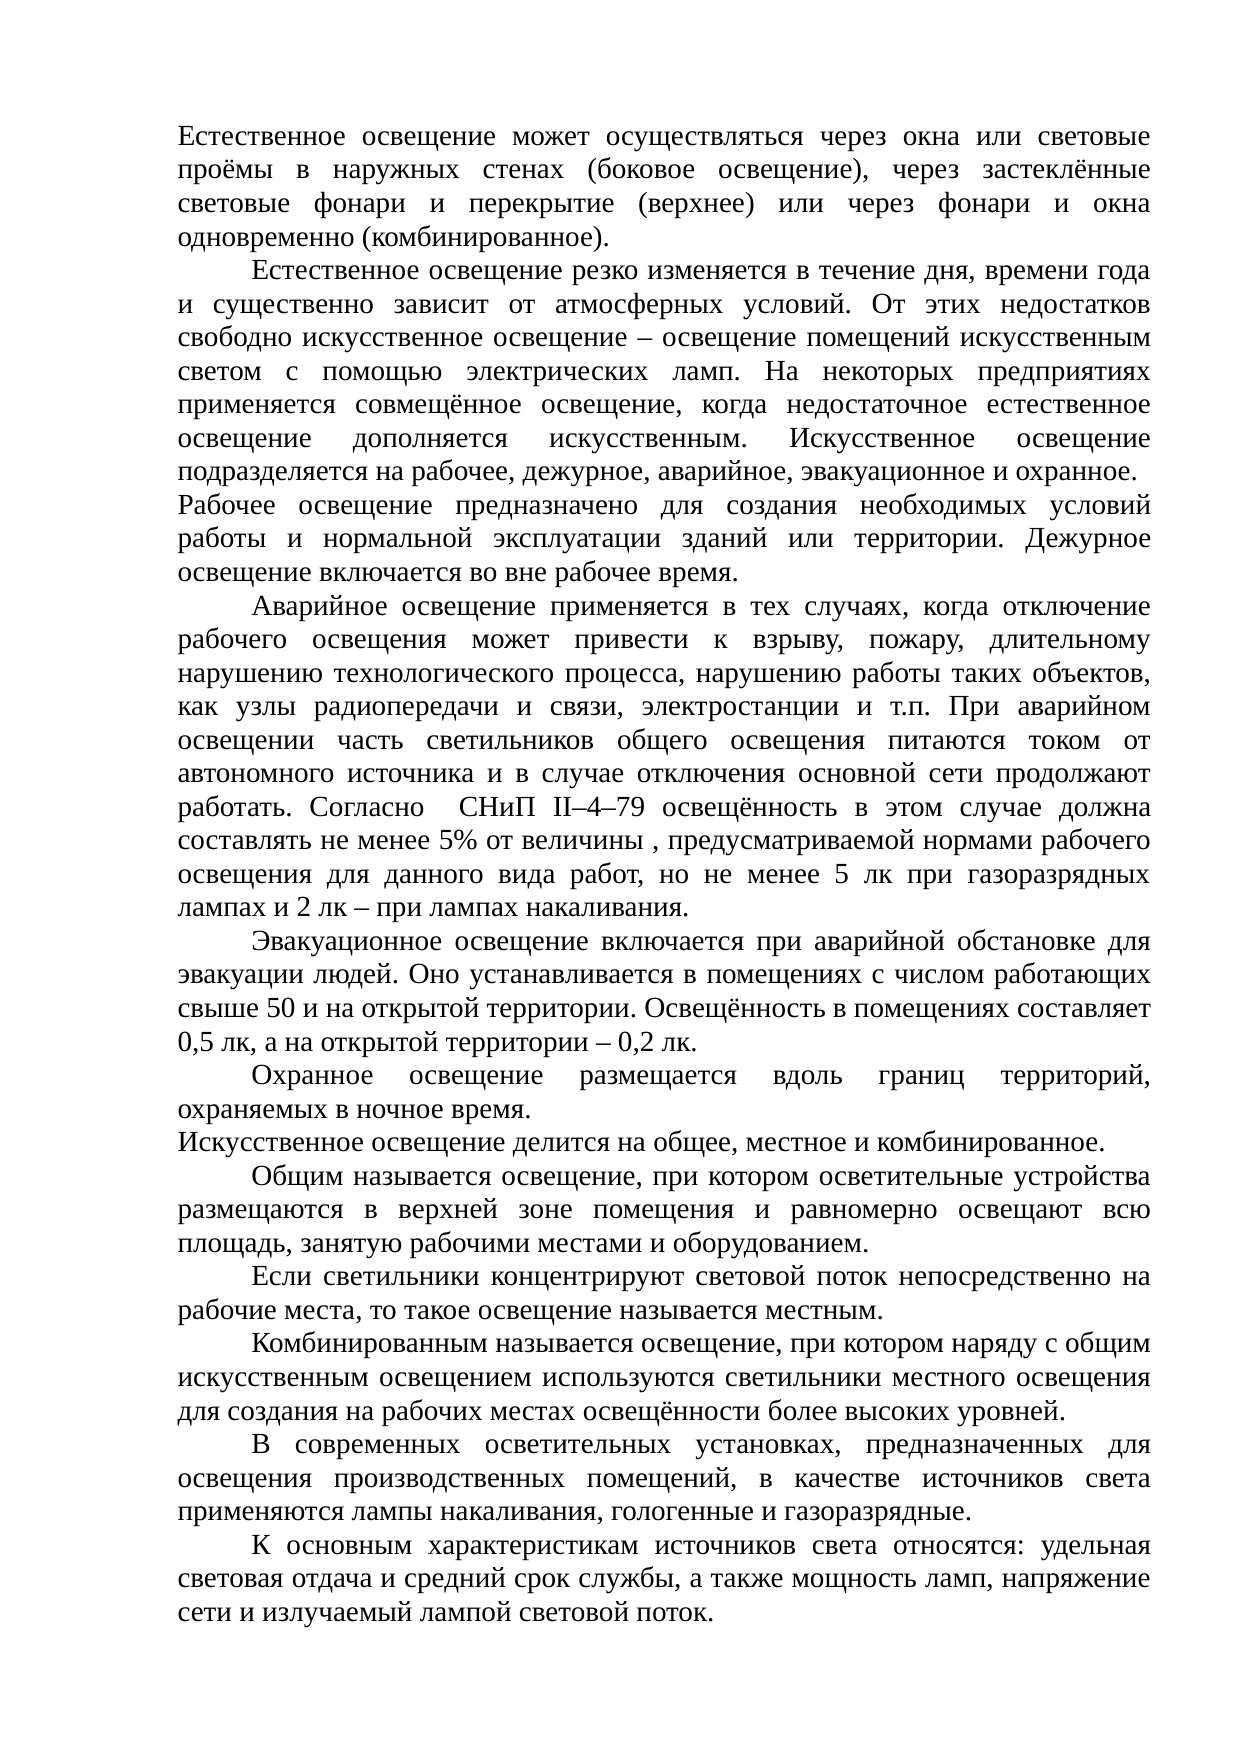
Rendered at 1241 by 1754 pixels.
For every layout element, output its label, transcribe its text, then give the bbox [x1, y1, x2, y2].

text В современных осветительных установках, предназначенных для освещения производственных помещений, в качестве источников света применяются лампы накаливания, гологенные и газоразрядные. [177, 1426, 1152, 1527]
text Аварийное освещение применяется в тех случаях, когда отключение рабочего освещения может привести к взрыву, пожару, длительному нарушению технологического процесса, нарушению работы таких объектов, как узлы радиопередачи и связи, электростанции и т.п. При аварийном освещении часть светильников общего освещения питаются током от автономного источника и в случае отключения основной сети продолжают работать. Согласно СНиП II–4–79 освещённость в этом случае должна составлять не менее 5% от величины , предусматриваемой нормами рабочего освещения для данного вида работ, но не менее 5 лк при газоразрядных лампах и 2 лк – при лампах накаливания. [177, 588, 1152, 923]
text Эвакуационное освещение включается при аварийной обстановке для эвакуации людей. Оно устанавливается в помещениях с числом работающих свыше 50 и на открытой территории. Освещённость в помещениях составляет 0,5 лк, а на открытой территории – 0,2 лк. [177, 923, 1152, 1057]
text Естественное освещение резко изменяется в течение дня, времени года и существенно зависит от атмосферных условий. От этих недостатков свободно искусственное освещение – освещение помещений искусственным светом с помощью электрических ламп. На некоторых предприятиях применяется совмещённое освещение, когда недостаточное естественное освещение дополняется искусственным. Искусственное освещение подразделяется на рабочее, дежурное, аварийное, эвакуационное и охранное. [177, 252, 1152, 487]
text Охранное освещение размещается вдоль границ территорий, охраняемых в ночное время. [177, 1057, 1152, 1124]
text К основным характеристикам источников света относятся: удельная световая отдача и средний срок службы, а также мощность ламп, напряжение сети и излучаемый лампой световой поток. [177, 1527, 1152, 1627]
text Естественное освещение может осуществляться через окна или световые проёмы в наружных стенах (боковое освещение), через застеклённые световые фонари и перекрытие (верхнее) или через фонари и окна одновременно (комбинированное). [177, 118, 1152, 252]
text Общим называется освещение, при котором осветительные устройства размещаются в верхней зоне помещения и равномерно освещают всю площадь, занятую рабочими местами и оборудованием. [177, 1158, 1152, 1258]
text Рабочее освещение предназначено для создания необходимых условий работы и нормальной эксплуатации зданий или территории. Дежурное освещение включается во вне рабочее время. [177, 487, 1152, 588]
text Если светильники концентрируют световой поток непосредственно на рабочие места, то такое освещение называется местным. [177, 1258, 1152, 1326]
text Искусственное освещение делится на общее, местное и комбинированное. [177, 1124, 1152, 1158]
text Комбинированным называется освещение, при котором наряду с общим искусственным освещением используются светильники местного освещения для создания на рабочих местах освещённости более высоких уровней. [177, 1326, 1152, 1426]
